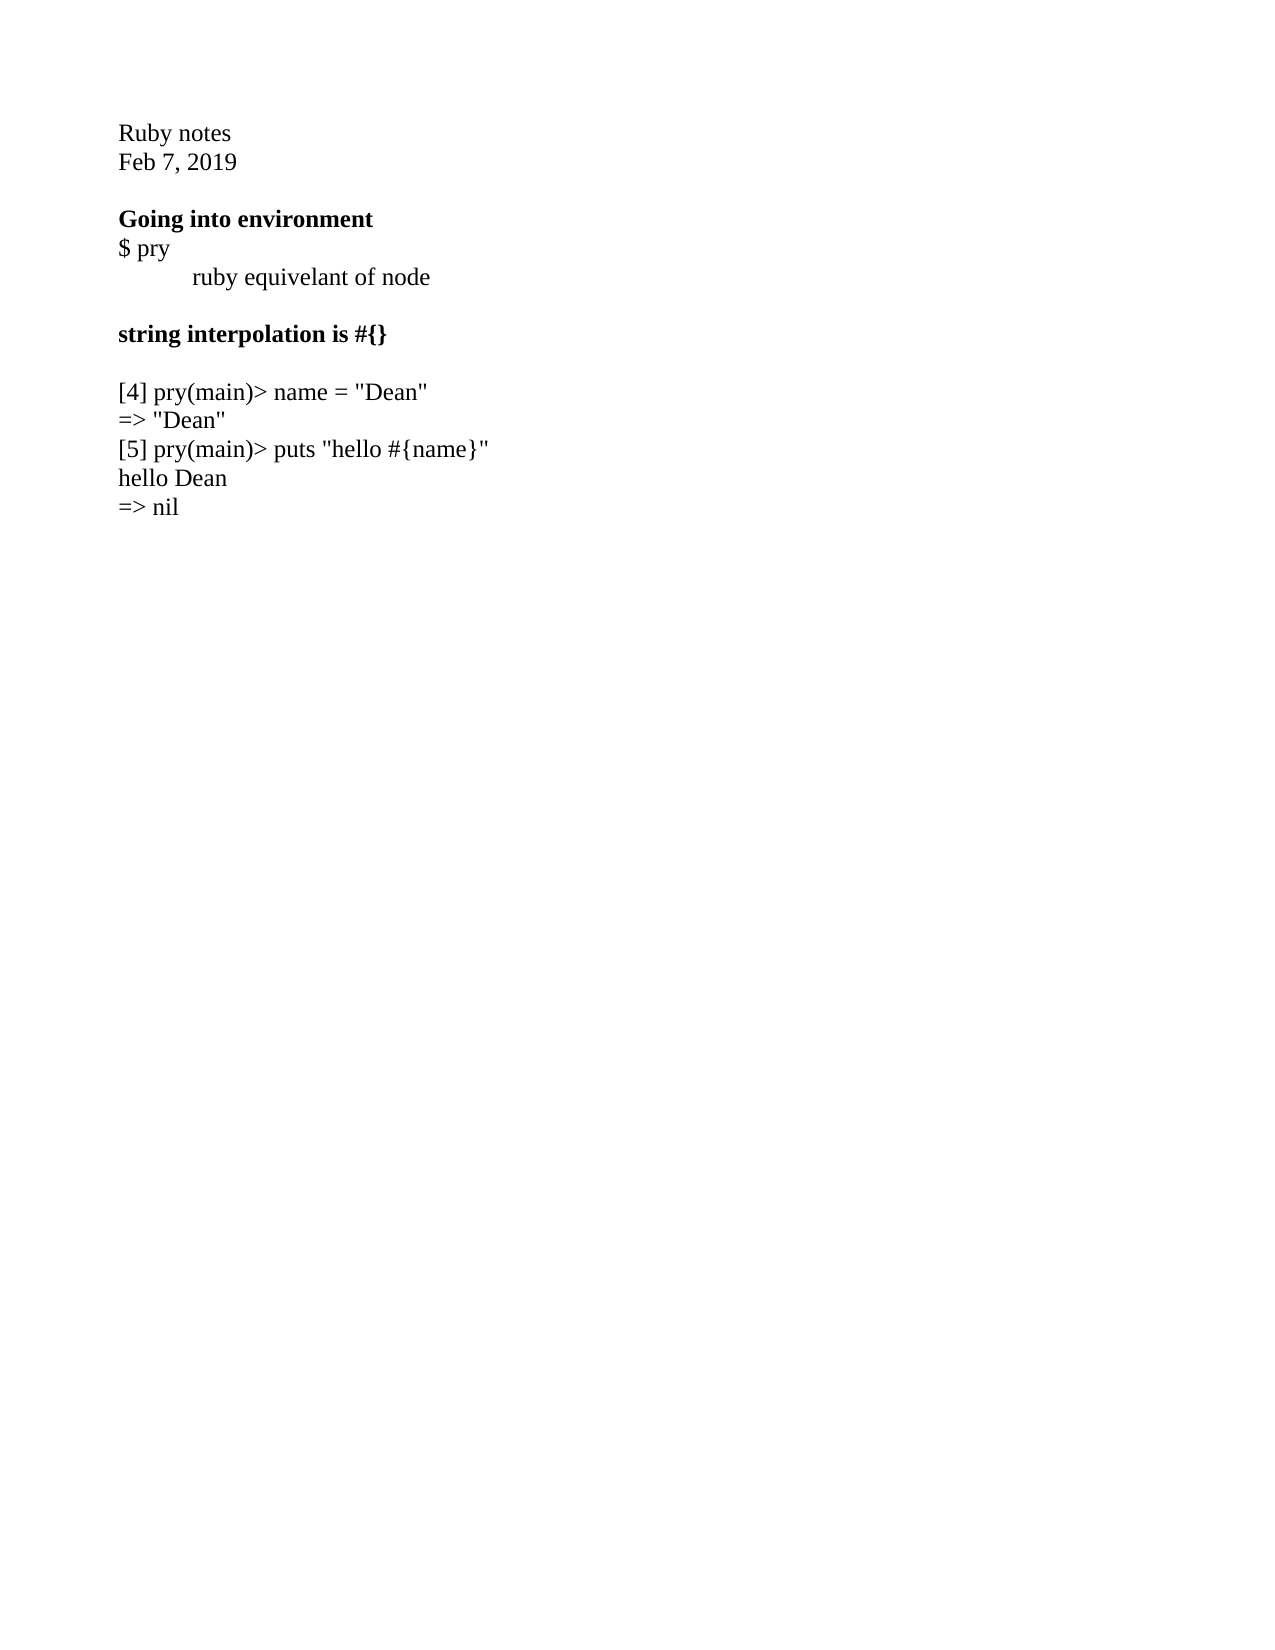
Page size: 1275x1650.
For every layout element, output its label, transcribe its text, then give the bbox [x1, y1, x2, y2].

text $ pry [118, 233, 1157, 262]
text string interpolation is #{} [118, 319, 1157, 348]
text hello Dean [118, 463, 1157, 492]
text [4] pry(main)> name = "Dean" [118, 377, 1157, 406]
text Going into environment [118, 204, 1157, 233]
text [5] pry(main)> puts "hello #{name}" [118, 434, 1157, 463]
text => nil [118, 492, 1157, 521]
text => "Dean" [118, 406, 1157, 434]
text Feb 7, 2019 [118, 147, 1157, 176]
text Ruby notes [118, 118, 1157, 147]
text ruby equivelant of node [118, 262, 1157, 291]
